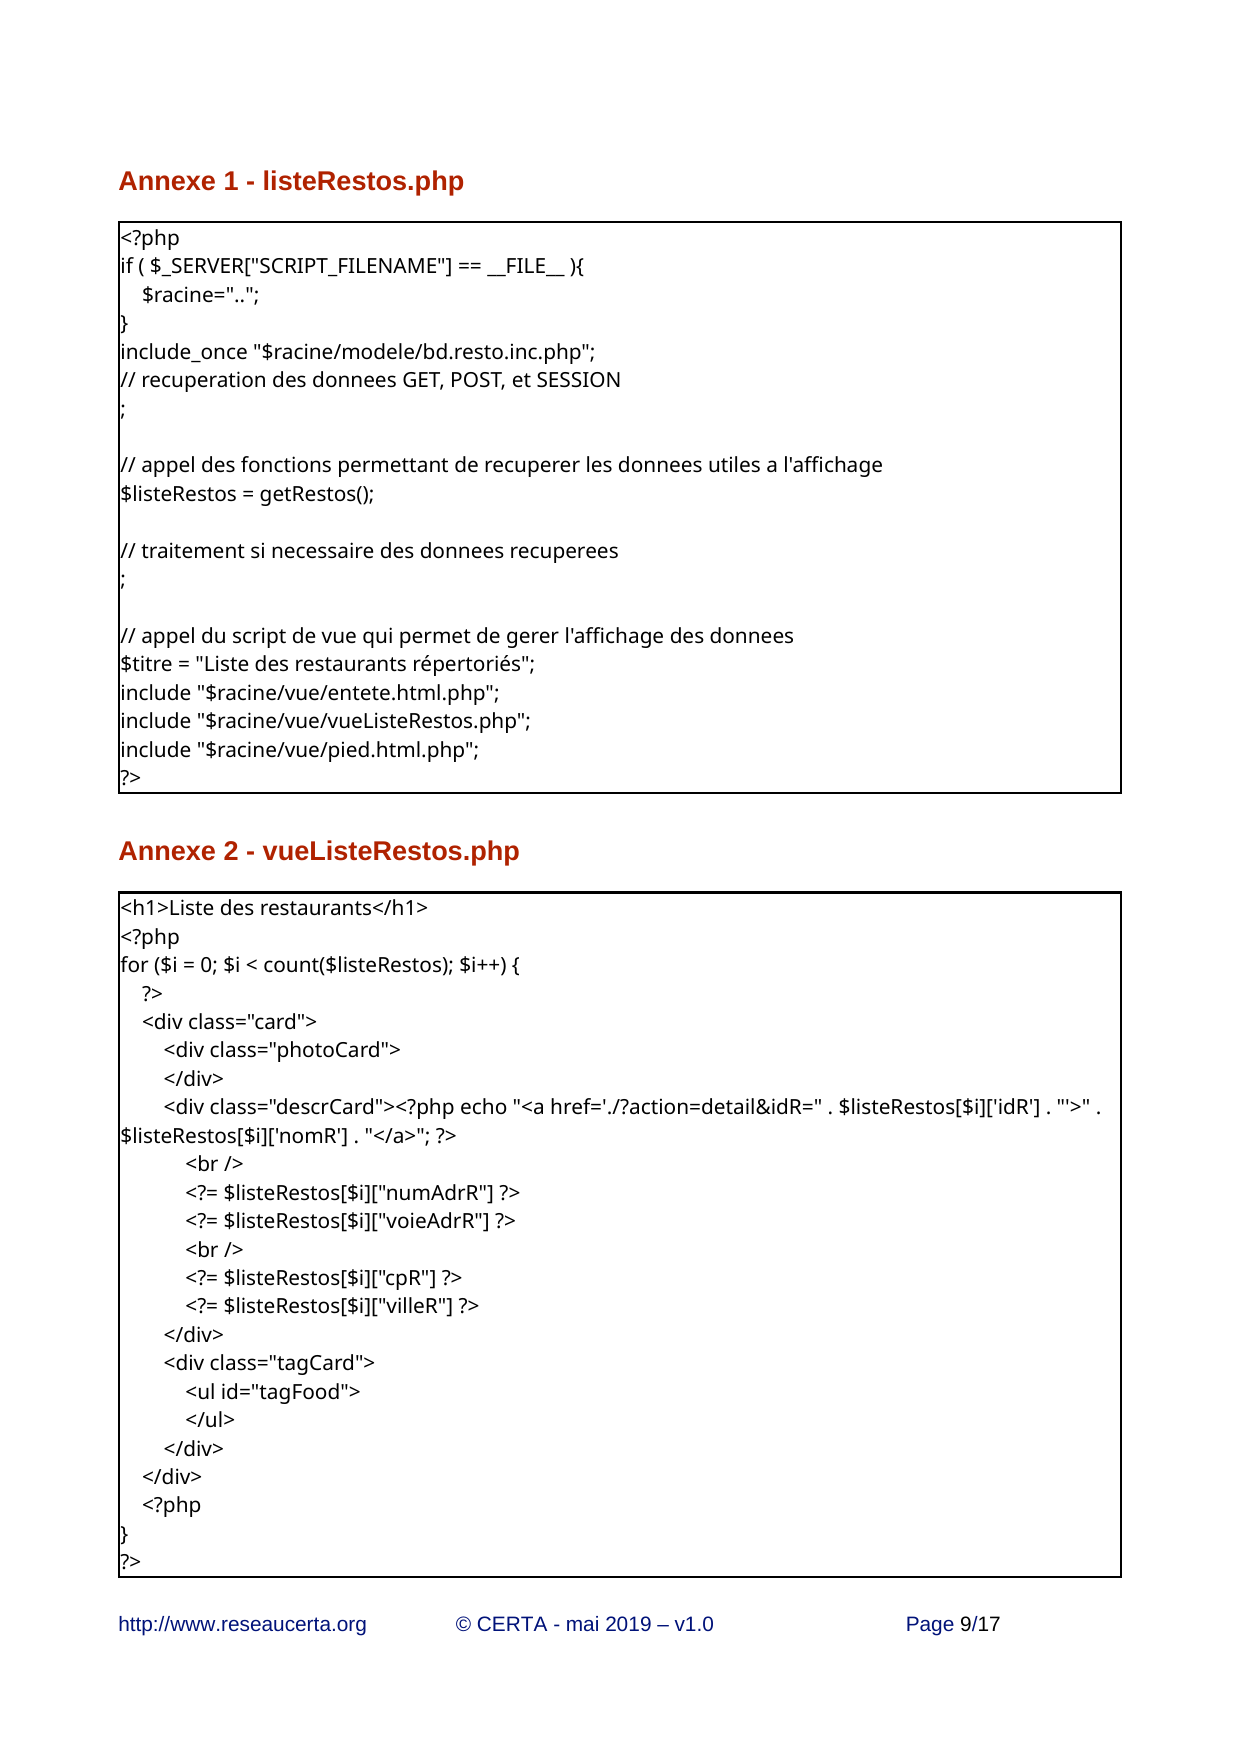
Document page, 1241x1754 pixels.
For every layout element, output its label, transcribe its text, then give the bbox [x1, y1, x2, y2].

text </div> [120, 1460, 1120, 1488]
text </div> [120, 1318, 1120, 1346]
text <div class="photoCard"> [120, 1033, 1120, 1062]
text $racine=".."; [120, 278, 1120, 306]
text </ul> [120, 1403, 1120, 1432]
text <div class="descrCard"><?php echo "<a href='./?action=detail&idR=" . $listeRestos[$i]['idR'] . "'>" . $listeRestos[$i]['nomR'] . "</a>"; ?> [120, 1090, 1120, 1147]
text include_once "$racine/modele/bd.resto.inc.php"; [120, 335, 1120, 363]
text ?> [120, 1545, 1120, 1576]
text // recuperation des donnees GET, POST, et SESSION [120, 363, 1120, 392]
text <?= $listeRestos[$i]["villeR"] ?> [120, 1289, 1120, 1318]
text ; [120, 562, 1120, 593]
text include "$racine/vue/entete.html.php"; [120, 676, 1120, 704]
text $titre = "Liste des restaurants répertoriés"; [120, 647, 1120, 676]
text // appel des fonctions permettant de recuperer les donnees utiles a l'affichage [120, 448, 1120, 477]
text Annexe 2 - vueListeRestos.php [118, 835, 1122, 866]
text <div class="tagCard"> [120, 1346, 1120, 1375]
text <h1>Liste des restaurants</h1> [120, 894, 1120, 920]
text <?php [120, 920, 1120, 948]
text <?= $listeRestos[$i]["cpR"] ?> [120, 1261, 1120, 1289]
text } [120, 1517, 1120, 1545]
text include "$racine/vue/pied.html.php"; [120, 733, 1120, 761]
text </div> [120, 1432, 1120, 1460]
text // appel du script de vue qui permet de gerer l'affichage des donnees [120, 619, 1120, 647]
text } [120, 306, 1120, 335]
text </div> [120, 1062, 1120, 1090]
text if ( $_SERVER["SCRIPT_FILENAME"] == __FILE__ ){ [120, 249, 1120, 278]
text Annexe 1 - listeRestos.php [118, 165, 1122, 196]
text <br /> [120, 1233, 1120, 1261]
text <?php [120, 1488, 1120, 1517]
text <?php [120, 223, 1120, 249]
text <?= $listeRestos[$i]["voieAdrR"] ?> [120, 1204, 1120, 1233]
text // traitement si necessaire des donnees recuperees [120, 534, 1120, 562]
text <ul id="tagFood"> [120, 1375, 1120, 1403]
text <?= $listeRestos[$i]["numAdrR"] ?> [120, 1176, 1120, 1204]
text ; [120, 392, 1120, 422]
text <div class="card"> [120, 1005, 1120, 1033]
text ?> [120, 761, 1120, 792]
text include "$racine/vue/vueListeRestos.php"; [120, 704, 1120, 733]
text ?> [120, 977, 1120, 1005]
text <br /> [120, 1147, 1120, 1176]
text for ($i = 0; $i < count($listeRestos); $i++) { [120, 948, 1120, 977]
text $listeRestos = getRestos(); [120, 477, 1120, 507]
